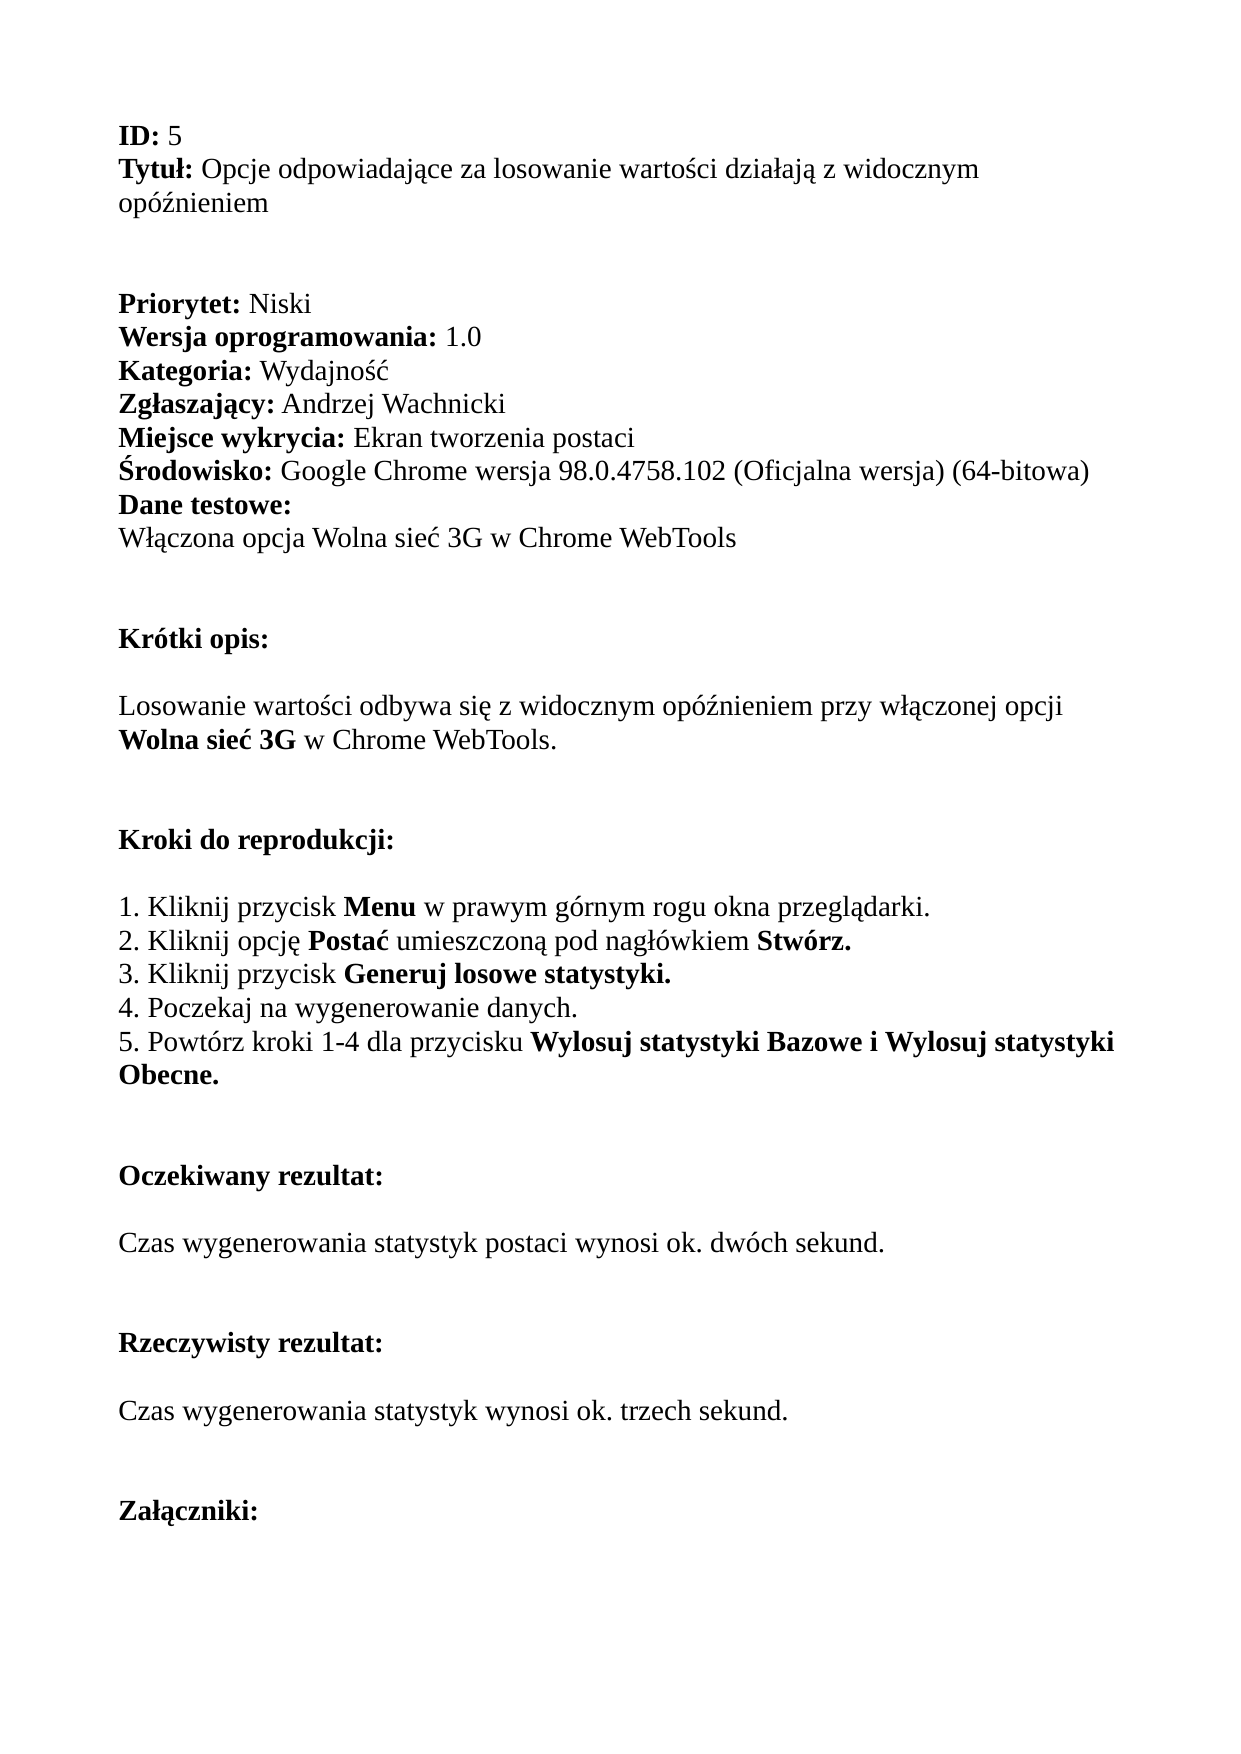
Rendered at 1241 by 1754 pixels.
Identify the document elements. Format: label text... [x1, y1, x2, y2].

text Rzeczywisty rezultat: [118, 1326, 1122, 1359]
text Włączona opcja Wolna sieć 3G w Chrome WebTools [118, 521, 1122, 554]
text Losowanie wartości odbywa się z widocznym opóźnieniem przy włączonej opcji Wolna sieć 3G w Chrome WebTools. [118, 688, 1122, 755]
text Krótki opis: [118, 621, 1122, 655]
text Zgłaszający: Andrzej Wachnicki [118, 386, 1122, 420]
text Załączniki: [118, 1493, 1122, 1527]
text Czas wygenerowania statystyk postaci wynosi ok. dwóch sekund. [118, 1225, 1122, 1258]
text 1. Kliknij przycisk Menu w prawym górnym rogu okna przeglądarki. [118, 889, 1122, 923]
text Kroki do reprodukcji: [118, 822, 1122, 856]
text Priorytet: Niski [118, 286, 1122, 319]
text 2. Kliknij opcję Postać umieszczoną pod nagłówkiem Stwórz. [118, 923, 1122, 957]
text Tytuł: Opcje odpowiadające za losowanie wartości działają z widocznym opóźnieniem [118, 152, 1122, 219]
text Środowisko: Google Chrome wersja 98.0.4758.102 (Oficjalna wersja) (64-bitowa) [118, 453, 1122, 487]
text Czas wygenerowania statystyk wynosi ok. trzech sekund. [118, 1393, 1122, 1426]
text 4. Poczekaj na wygenerowanie danych. [118, 990, 1122, 1024]
text 3. Kliknij przycisk Generuj losowe statystyki. [118, 957, 1122, 990]
text Kategoria: Wydajność [118, 353, 1122, 386]
text Oczekiwany rezultat: [118, 1158, 1122, 1191]
text Miejsce wykrycia: Ekran tworzenia postaci [118, 420, 1122, 453]
text ID: 5 [118, 118, 1122, 152]
text Wersja oprogramowania: 1.0 [118, 319, 1122, 353]
text 5. Powtórz kroki 1-4 dla przycisku Wylosuj statystyki Bazowe i Wylosuj statystyki Obecne. [118, 1024, 1122, 1091]
text Dane testowe: [118, 487, 1122, 521]
